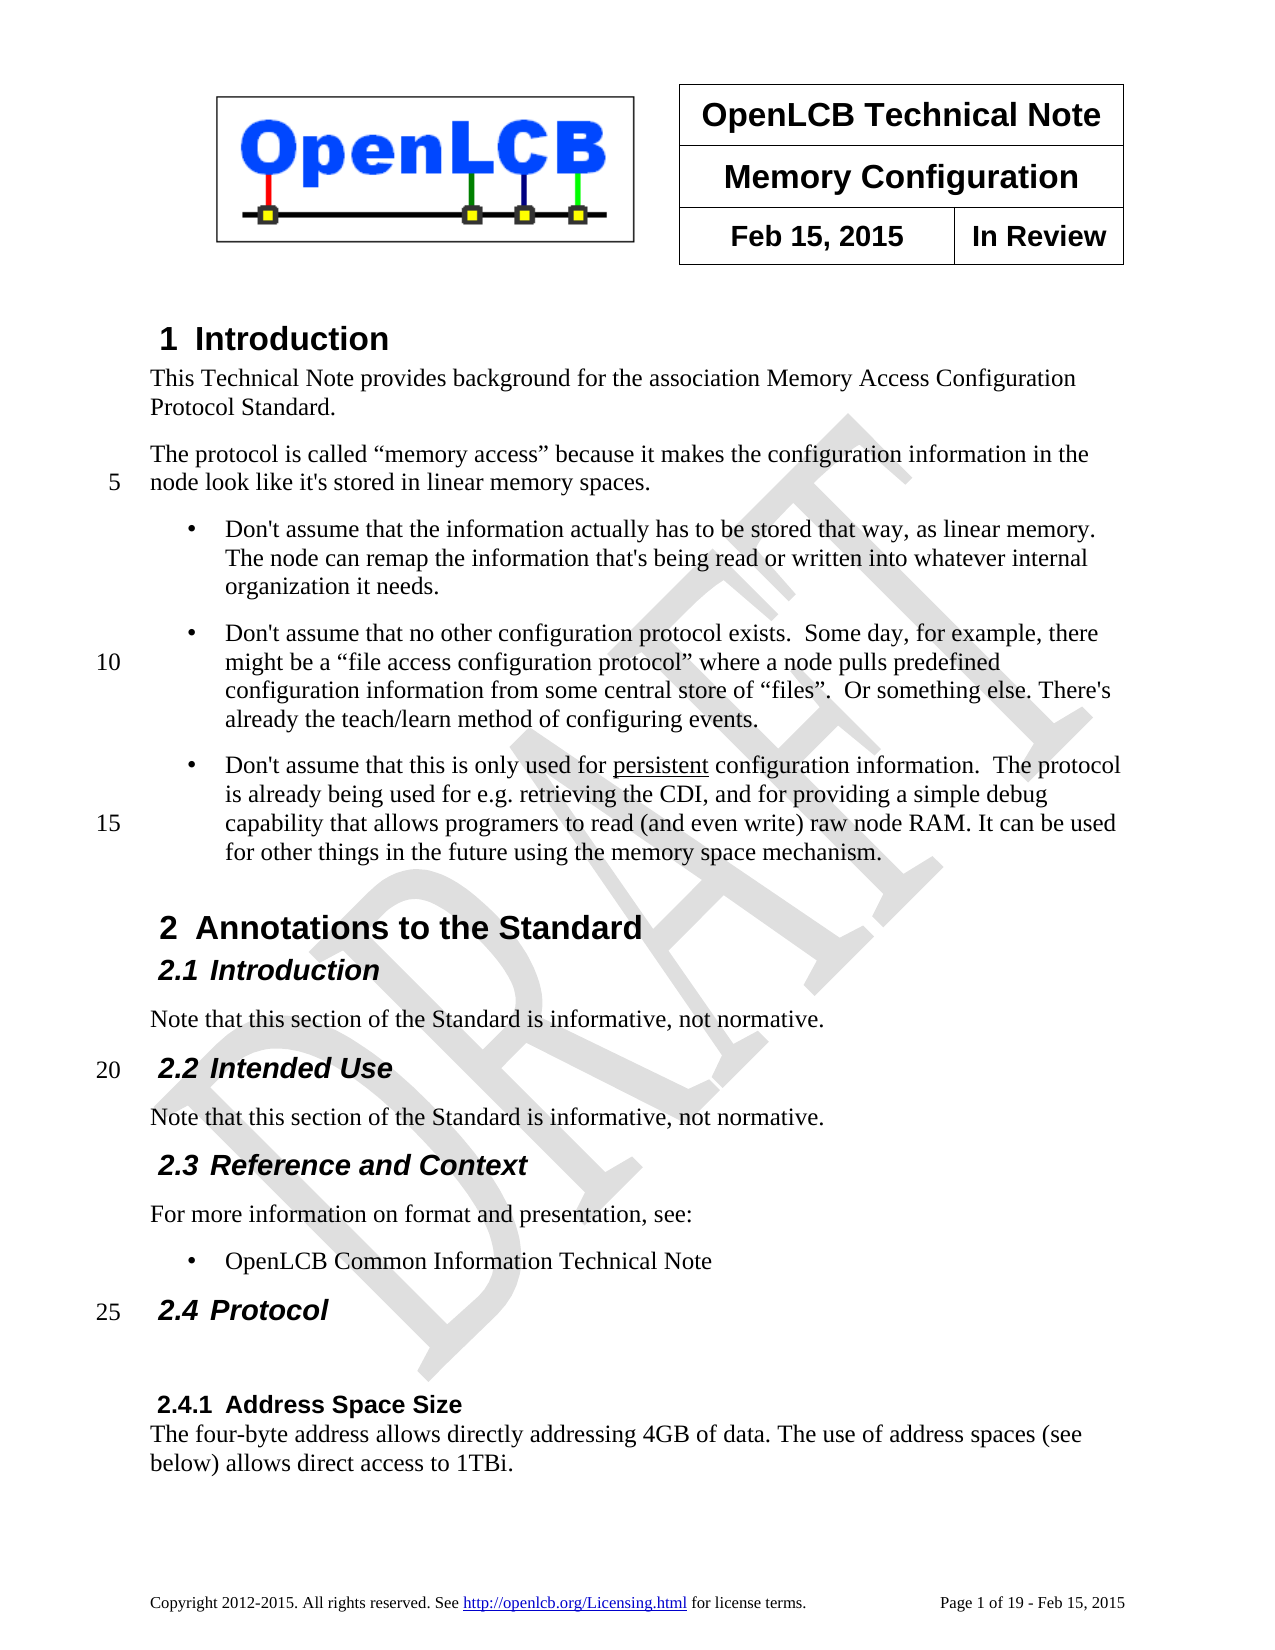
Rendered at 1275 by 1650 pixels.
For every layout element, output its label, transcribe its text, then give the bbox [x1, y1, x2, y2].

text For more information on format and presentation, see: [323, 1199, 486, 1228]
subtitle Intended Use [215, 1051, 360, 1084]
subtitle [416, 1292, 481, 1323]
subtitle Intended Use [150, 1051, 208, 1084]
subtitle Annotations to the Standard [798, 908, 1125, 947]
list Don't assume that the information actually has to be stored that way, as linear memory. The node can remap the information that's being read or written into whatever internal organization it needs. [846, 514, 1125, 600]
list Don't assume that no other configuration protocol exists. Some day, for example, there might be a “file access configuration protocol” where a node pulls predefined configuration information from some central store of “files”. Or something else. There's already the teach/learn method of configuring events. [187, 618, 721, 733]
list Don't assume that no other configuration protocol exists. Some day, for example, there might be a “file access configuration protocol” where a node pulls predefined configuration information from some central store of “files”. Or something else. There's already the teach/learn method of configuring events. [669, 618, 1022, 733]
list OpenLCB Common Information Technical Note [187, 1246, 356, 1275]
text For more information on format and presentation, see: [150, 1199, 309, 1228]
subtitle Annotations to the Standard [490, 908, 646, 947]
subtitle Intended Use [613, 1051, 721, 1084]
list OpenLCB Common Information Technical Note [520, 1246, 1125, 1275]
list Don't assume that no other configuration protocol exists. Some day, for example, there might be a “file access configuration protocol” where a node pulls predefined configuration information from some central store of “files”. Or something else. There's already the teach/learn method of configuring events. [950, 618, 1125, 733]
text Note that this section of the Standard is informative, not normative. [150, 1102, 212, 1131]
subtitle Annotations to the Standard [368, 908, 484, 947]
list Don't assume that the information actually has to be stored that way, as linear memory. The node can remap the information that's being read or written into whatever internal organization it needs. [757, 514, 889, 600]
text This Technical Note provides background for the association Memory Access Configuration Protocol Standard. [150, 363, 1125, 421]
subtitle Introduction [527, 953, 673, 986]
list Don't assume that this is only used for persistent configuration information. The protocol is already being used for e.g. retrieving the CDI, and for providing a simple debug capability that allows programers to read (and even write) raw node RAM. It can be used for other things in the future using the memory space mechanism. [798, 751, 1125, 866]
text Note that this section of the Standard is informative, not normative. [439, 1004, 515, 1033]
text Note that this section of the Standard is informative, not normative. [537, 1102, 1125, 1131]
text For more information on format and presentation, see: [506, 1199, 1125, 1228]
list Don't assume that the information actually has to be stored that way, as linear memory. The node can remap the information that's being read or written into whatever internal organization it needs. [187, 514, 786, 600]
text Note that this section of the Standard is informative, not normative. [707, 1004, 1125, 1033]
text The protocol is called “memory access” because it makes the configuration information in the node look like it's stored in linear memory spaces. [150, 439, 821, 496]
text Note that this section of the Standard is informative, not normative. [226, 1102, 412, 1131]
subtitle Introduction [150, 319, 1125, 357]
subtitle Intended Use [372, 1051, 475, 1084]
subtitle Annotations to the Standard [674, 908, 796, 947]
list Don't assume that this is only used for persistent configuration information. The protocol is already being used for e.g. retrieving the CDI, and for providing a simple debug capability that allows programers to read (and even write) raw node RAM. It can be used for other things in the future using the memory space mechanism. [547, 775, 680, 866]
subtitle Annotations to the Standard [640, 908, 673, 928]
subtitle Reference and Context [150, 1148, 263, 1182]
subtitle Reference and Context [472, 1148, 573, 1182]
subtitle Intended Use [503, 1051, 605, 1084]
text The four-byte address allows directly addressing 4GB of data. The use of address spaces (see below) allows direct access to 1TBi. [150, 1419, 1125, 1476]
picture [216, 95, 636, 244]
subtitle Introduction [150, 953, 377, 986]
subtitle Annotations to the Standard [150, 908, 351, 947]
subtitle Intended Use [728, 1051, 1125, 1084]
subtitle Reference and Context [583, 1148, 1125, 1182]
subtitle Address Space Size [150, 1390, 1125, 1419]
list OpenLCB Common Information Technical Note [370, 1246, 494, 1275]
subtitle Reference and Context [272, 1148, 457, 1182]
subtitle Introduction [388, 953, 512, 986]
subtitle Introduction [826, 953, 1125, 986]
subtitle Protocol [150, 1292, 407, 1326]
subtitle [487, 1292, 1125, 1326]
list Don't assume that this is only used for persistent configuration information. The protocol is already being used for e.g. retrieving the CDI, and for providing a simple debug capability that allows programers to read (and even write) raw node RAM. It can be used for other things in the future using the memory space mechanism. [567, 751, 854, 866]
text Note that this section of the Standard is informative, not normative. [430, 1102, 522, 1131]
subtitle Introduction [671, 953, 816, 986]
list Don't assume that this is only used for persistent configuration information. The protocol is already being used for e.g. retrieving the CDI, and for providing a simple debug capability that allows programers to read (and even write) raw node RAM. It can be used for other things in the future using the memory space mechanism. [187, 751, 590, 866]
text Note that this section of the Standard is informative, not normative. [541, 1004, 705, 1033]
text Note that this section of the Standard is informative, not normative. [150, 1004, 424, 1033]
text The protocol is called “memory access” because it makes the configuration information in the node look like it's stored in linear memory spaces. [815, 439, 1125, 496]
